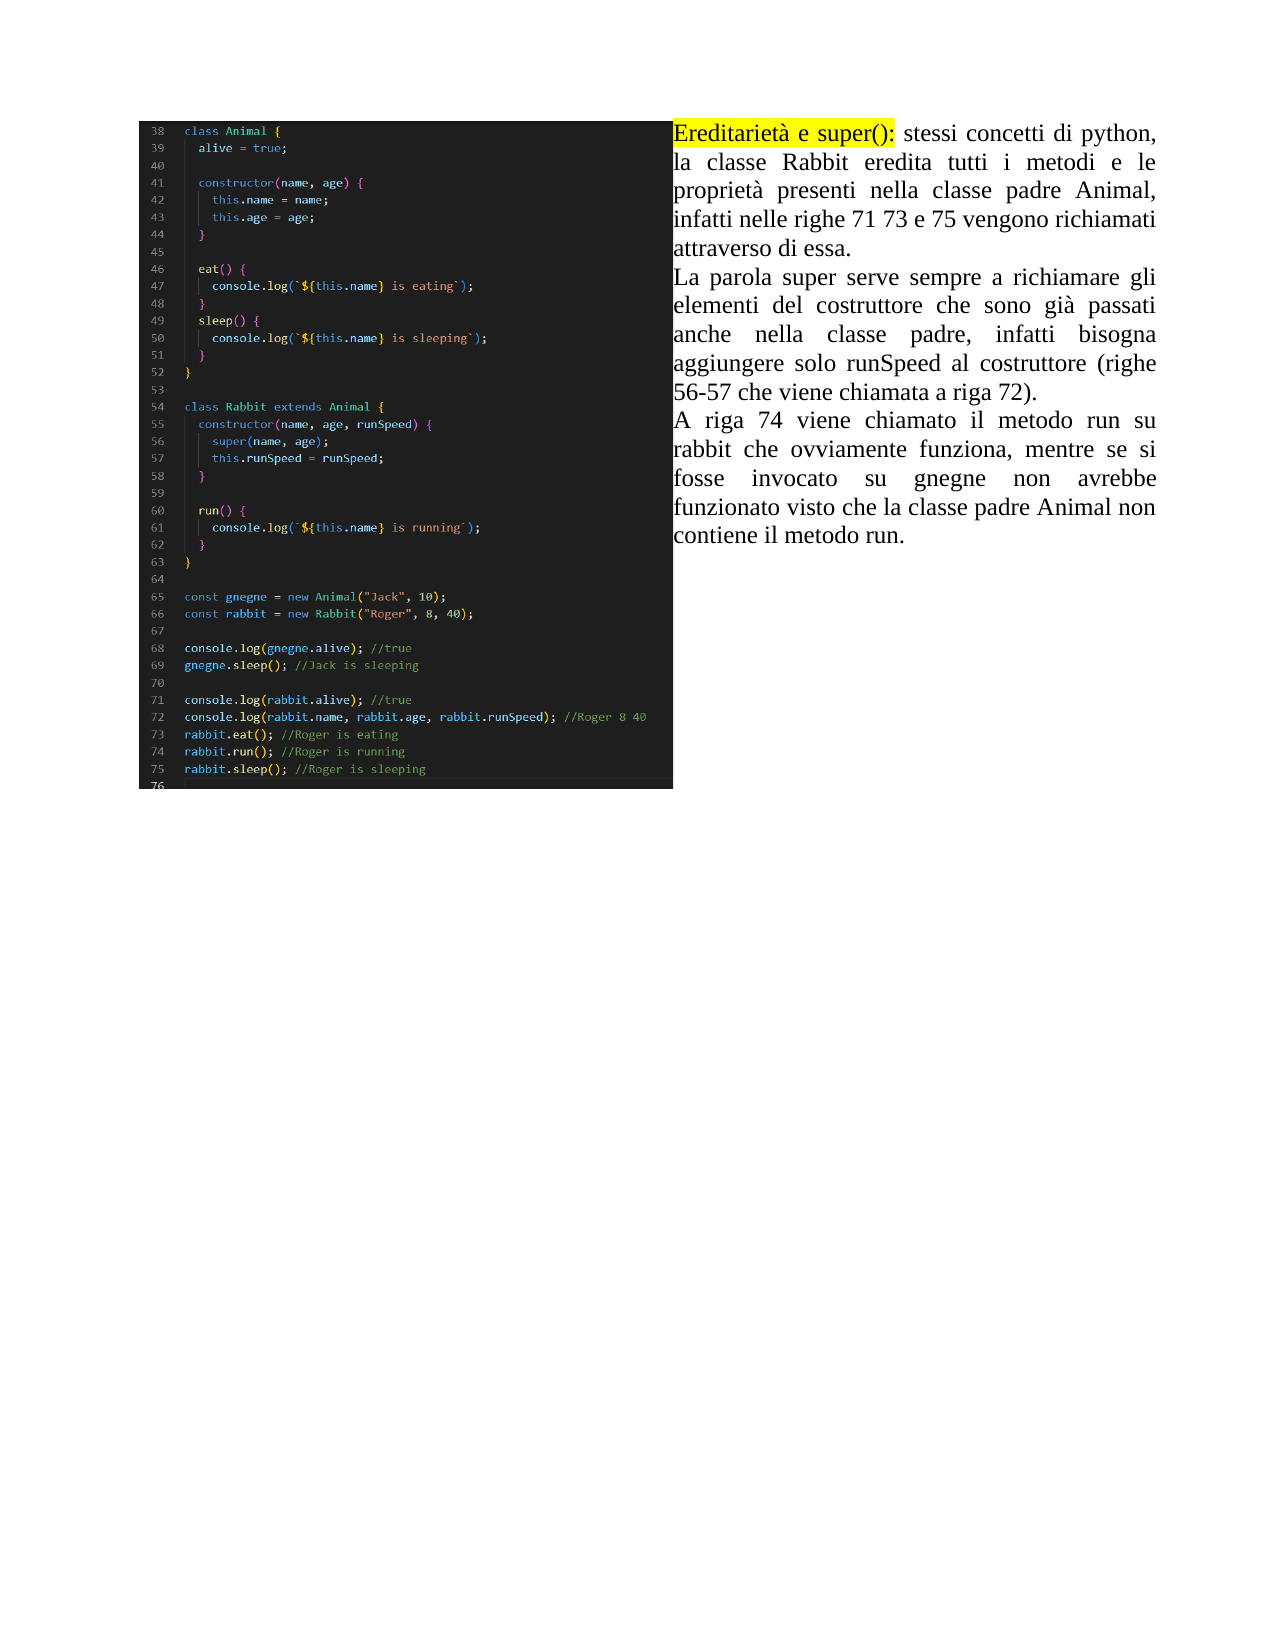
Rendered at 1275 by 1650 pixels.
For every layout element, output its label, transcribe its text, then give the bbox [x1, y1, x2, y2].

text Ereditarietà e super(): stessi concetti di python, la classe Rabbit eredita tutti i metodi e le proprietà presenti nella classe padre Animal, infatti nelle righe 71 73 e 75 vengono richiamati attraverso di essa. [118, 118, 1157, 262]
text La parola super serve sempre a richiamare gli elementi del costruttore che sono già passati anche nella classe padre, infatti bisogna aggiungere solo runSpeed al costruttore (righe 56-57 che viene chiamata a riga 72). [674, 262, 1157, 406]
text A riga 74 viene chiamato il metodo run su rabbit che ovviamente funziona, mentre se si fosse invocato su gnegne non avrebbe funzionato visto che la classe padre Animal non contiene il metodo run. [674, 406, 1157, 549]
picture [139, 121, 674, 789]
